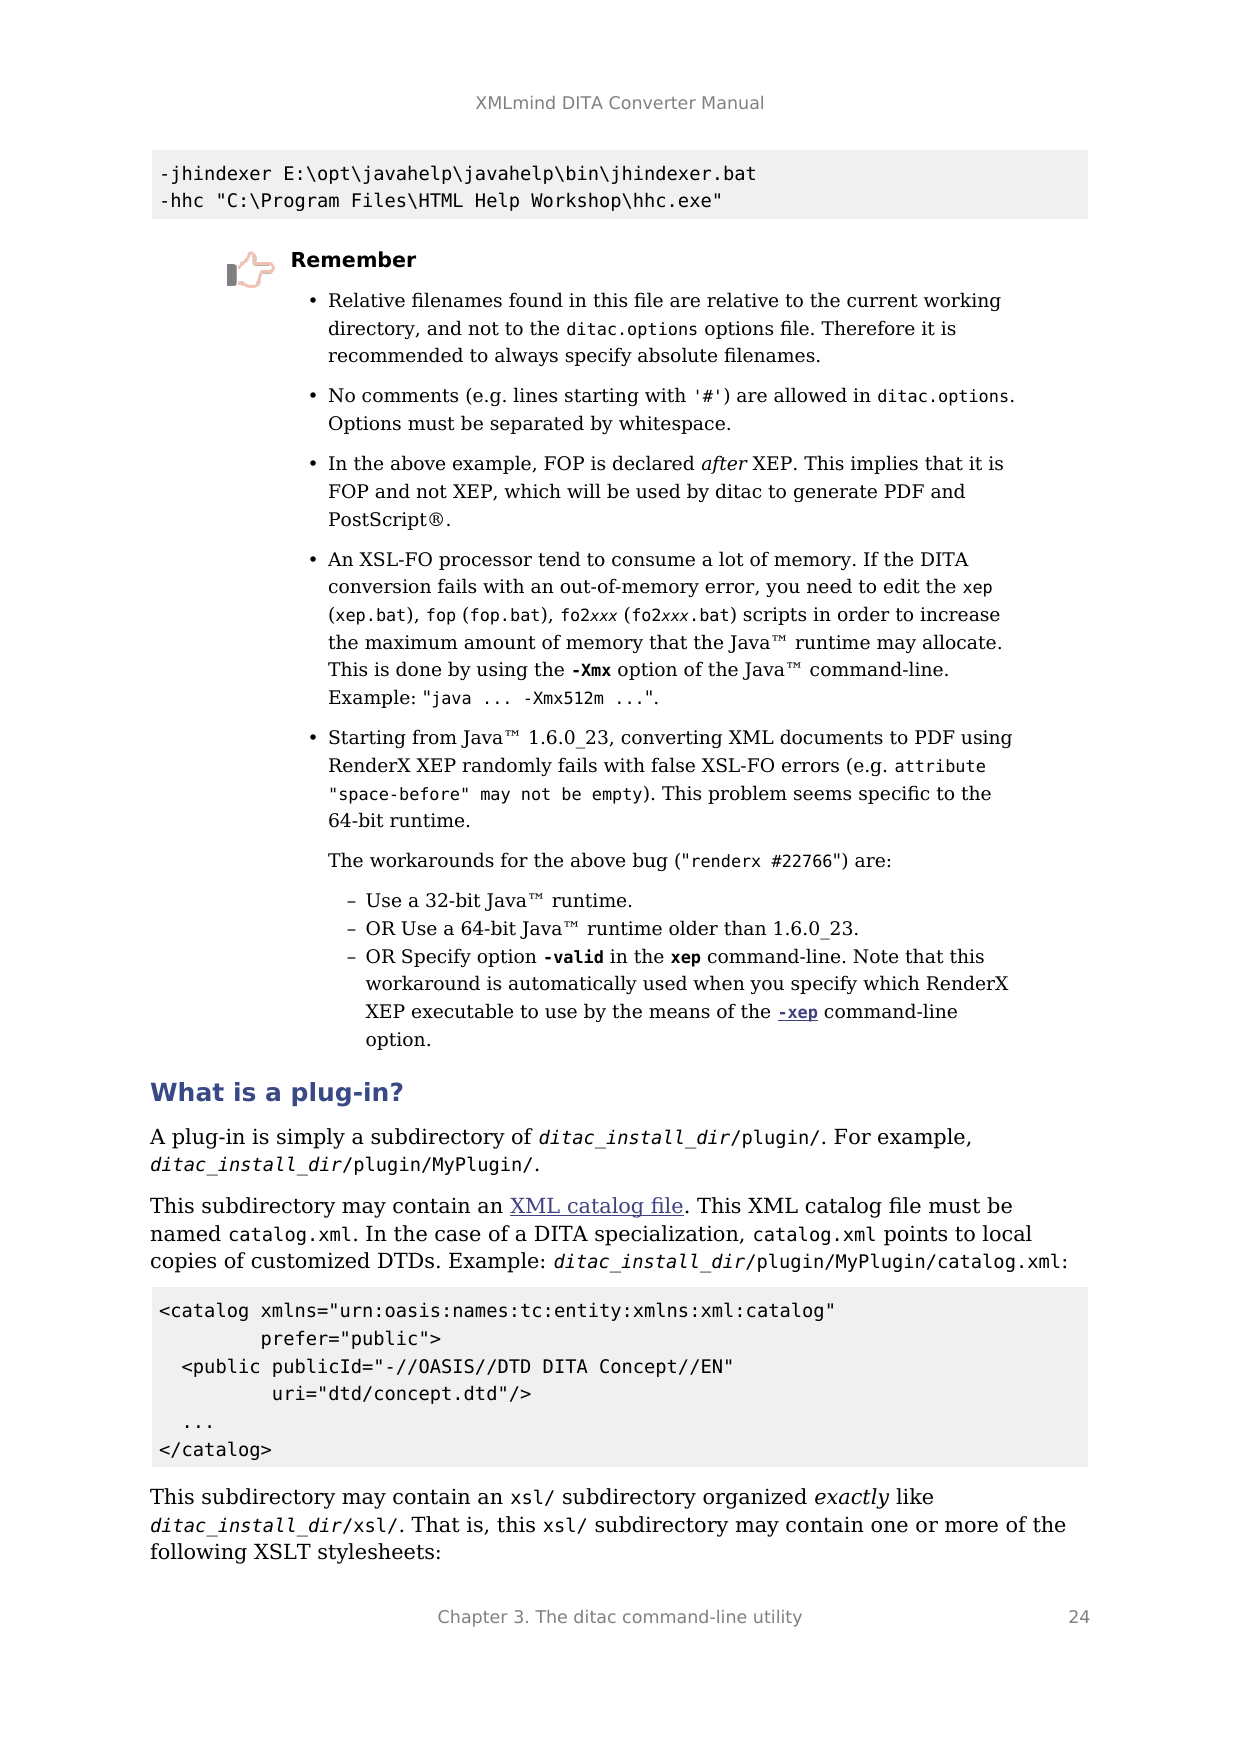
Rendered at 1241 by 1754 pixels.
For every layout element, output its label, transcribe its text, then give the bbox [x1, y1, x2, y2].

picture [225, 246, 275, 297]
text <catalog xmlns="urn:oasis:names:tc:entity:xmlns:xml:catalog" prefer="public"> <public publicId="-//OASIS//DTD DITA Concept//EN" uri="dtd/concept.dtd"/> ... </catalog> [152, 1287, 1088, 1467]
text This subdirectory may contain an XML catalog file. This XML catalog file must be named catalog.xml. In the case of a DITA specialization, catalog.xml points to local copies of customized DTDs. Example: ditac_install_dir/plugin/MyPlugin/catalog.xml: [150, 1190, 1090, 1273]
text This subdirectory may contain an xsl/ subdirectory organized exactly like ditac_install_dir/xsl/. That is, this xsl/ subdirectory may contain one or more of the following XSLT stylesheets: [150, 1481, 1090, 1564]
table_header Remember Relative filenames found in this file are relative to the current working directory, and not to the ditac.options options file. Therefore it is recommended to always specify absolute filenames. No comments (e.g. lines starting with '#') are allowed in ditac.options. Options must be separated by whitespace. In the above example, FOP is declared after XEP. This implies that it is FOP and not XEP, which will be used by ditac to generate PDF and PostScript®. An XSL-FO processor tend to consume a lot of memory. If the DITA conversion fails with an out-of-memory error, you need to edit the xep (xep.bat), fop (fop.bat), fo2xxx (fo2xxx.bat) scripts in order to increase the maximum amount of memory that the Java™ runtime may allocate. This is done by using the -Xmx option of the Java™ command-line. Example: "java ... -Xmx512m ...". Starting from Java™ 1.6.0_23, converting XML documents to PDF using RenderX XEP randomly fails with false XSL-FO errors (e.g. attribute "space-before" may not be empty). This problem seems specific to the 64-bit runtime. The workarounds for the above bug ("renderx #22766") are: Use a 32-bit Java™ runtime. OR Use a 64-bit Java™ runtime older than 1.6.0_23. OR Specify option -valid in the xep command-line. Note that this workaround is automatically used when you specify which RenderX XEP executable to use by the means of the -xep command-line option. [290, 247, 1015, 1051]
table_header [225, 247, 290, 1051]
text What is a plug-in? [150, 1078, 1090, 1107]
text A plug-in is simply a subdirectory of ditac_install_dir/plugin/. For example, ditac_install_dir/plugin/MyPlugin/. [150, 1121, 1090, 1177]
text -jhindexer E:\opt\javahelp\javahelp\bin\jhindexer.bat -hhc "C:\Program Files\HTML Help Workshop\hhc.exe" [152, 150, 1088, 219]
